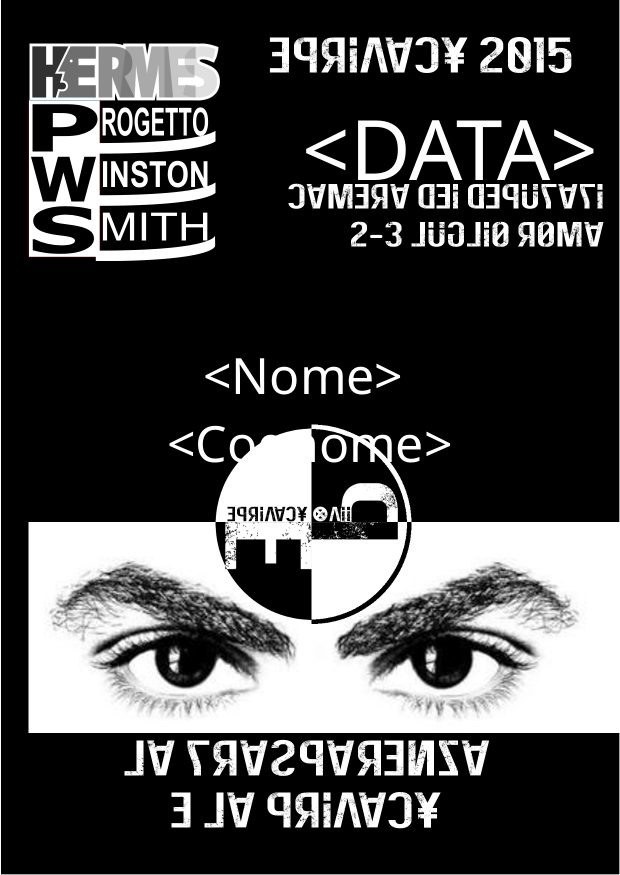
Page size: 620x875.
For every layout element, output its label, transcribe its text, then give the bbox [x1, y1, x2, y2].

text <Cognome> [0, 409, 619, 477]
text <DATA> [0, 91, 619, 204]
picture [0, 0, 620, 875]
text <Nome> [0, 341, 619, 409]
